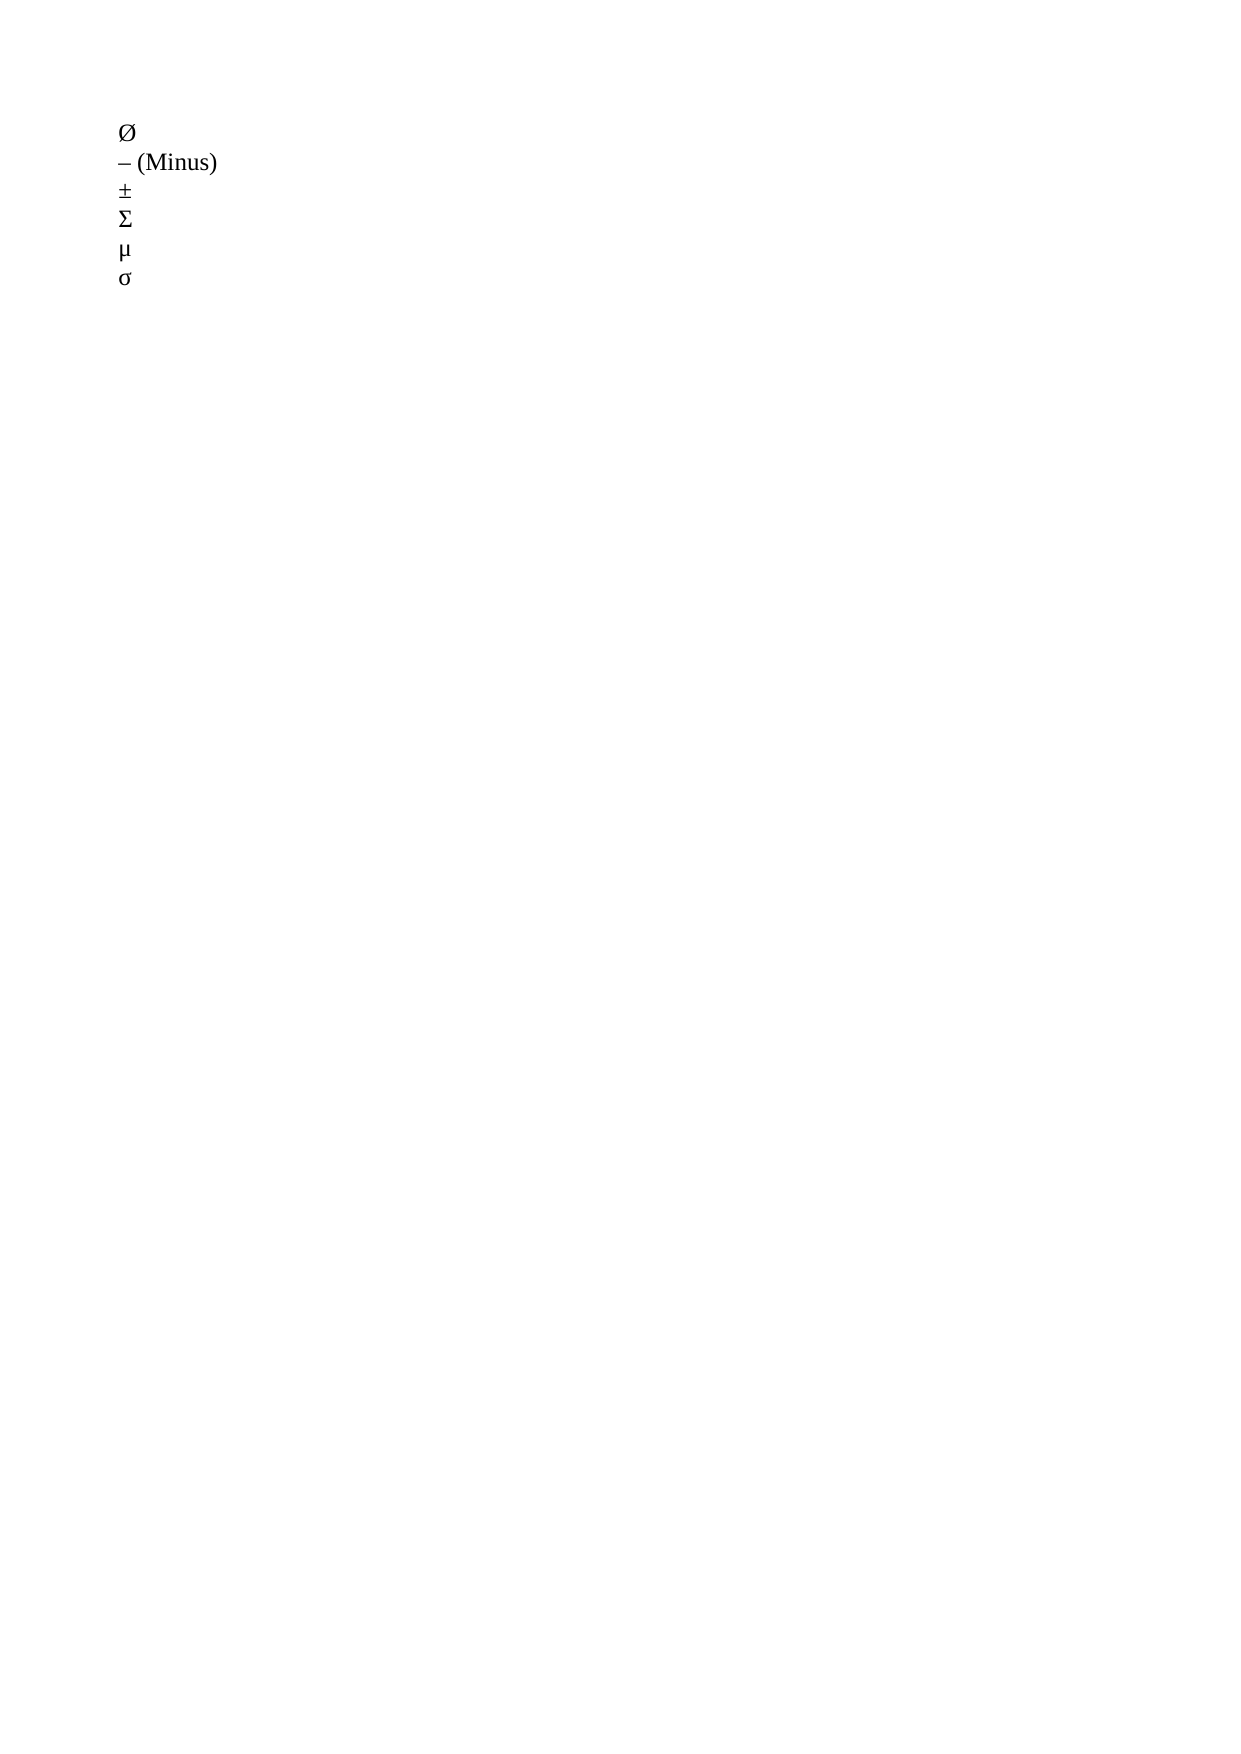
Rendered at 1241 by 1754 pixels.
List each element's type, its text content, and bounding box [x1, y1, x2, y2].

text σ [118, 262, 1122, 291]
text – (Minus) [118, 147, 1122, 176]
text μ [118, 233, 1122, 262]
text ± [118, 176, 1122, 204]
text Σ [118, 204, 1122, 233]
text Ø [118, 118, 1122, 147]
